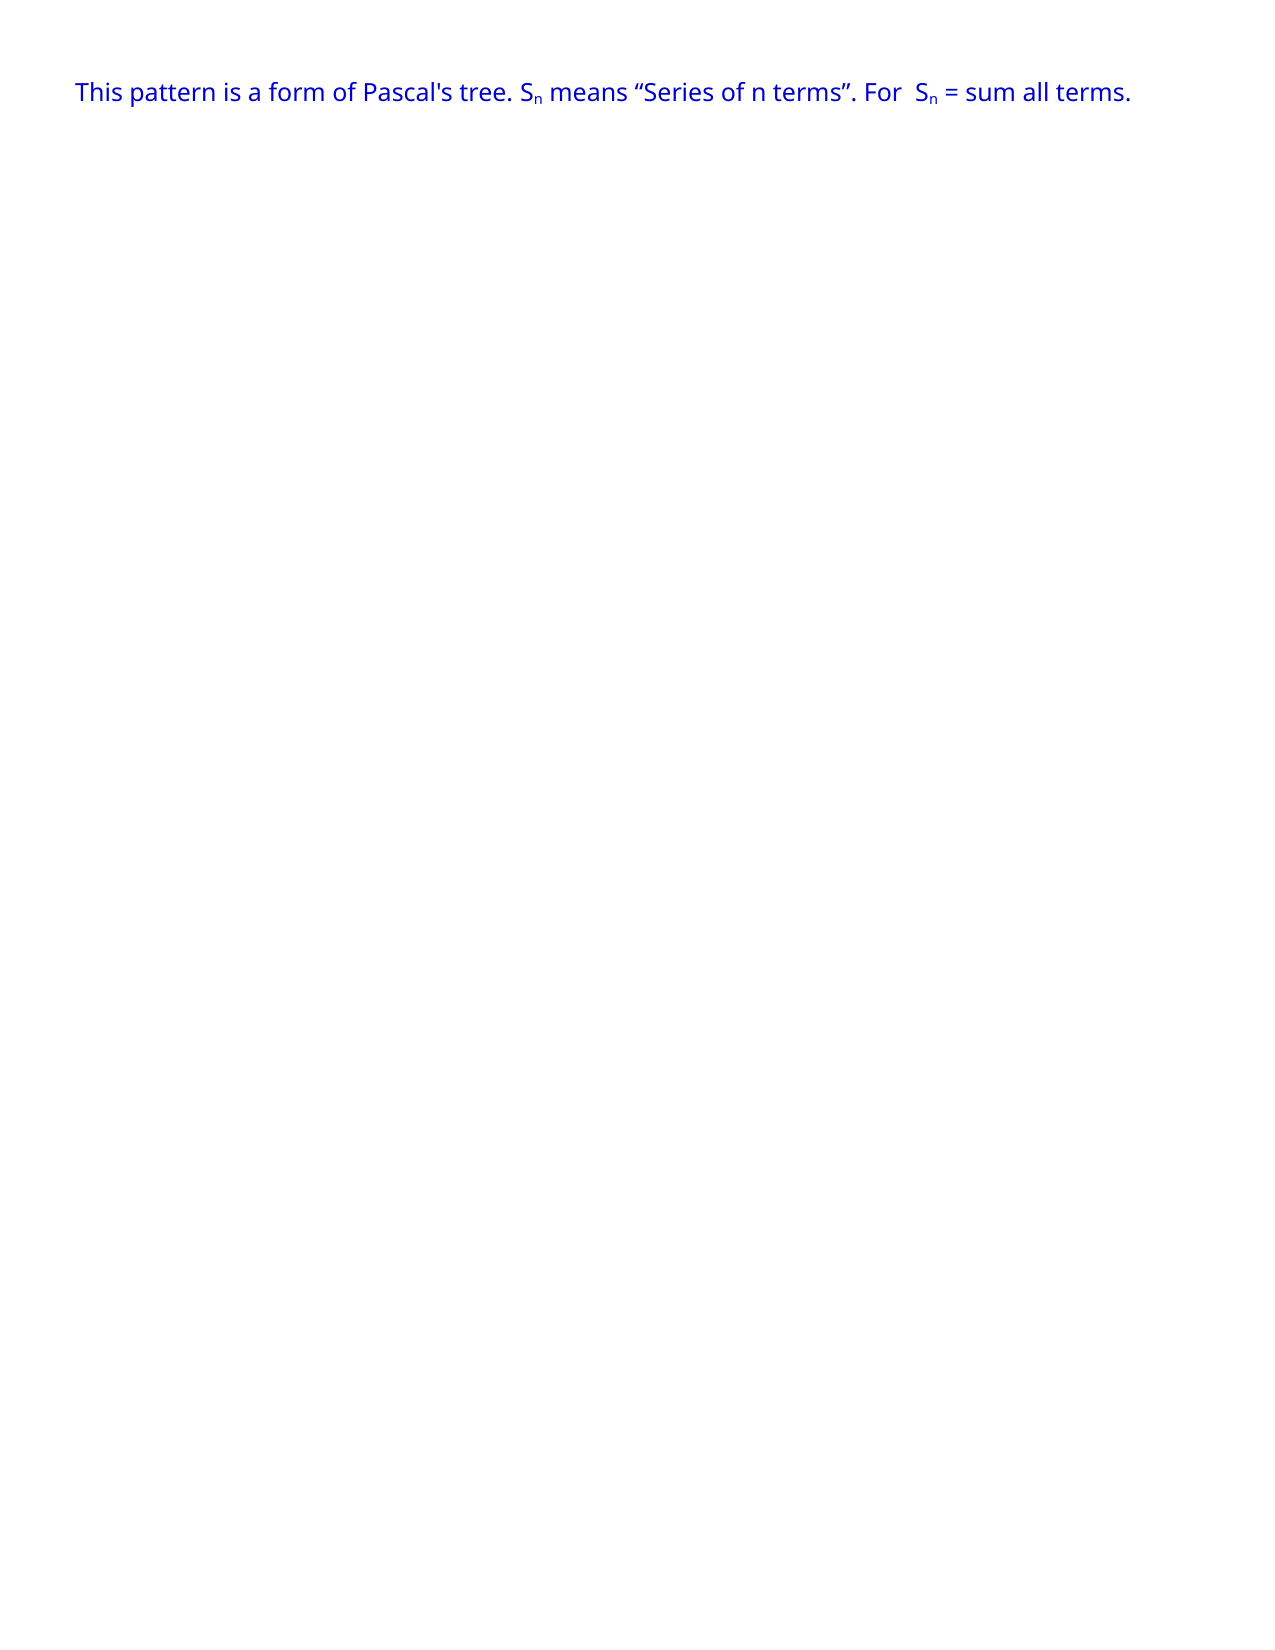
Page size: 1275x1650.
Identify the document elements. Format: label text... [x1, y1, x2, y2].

text This pattern is a form of Pascal's tree. Sn means “Series of n terms”. For Sn = sum all terms. [75, 75, 1200, 109]
